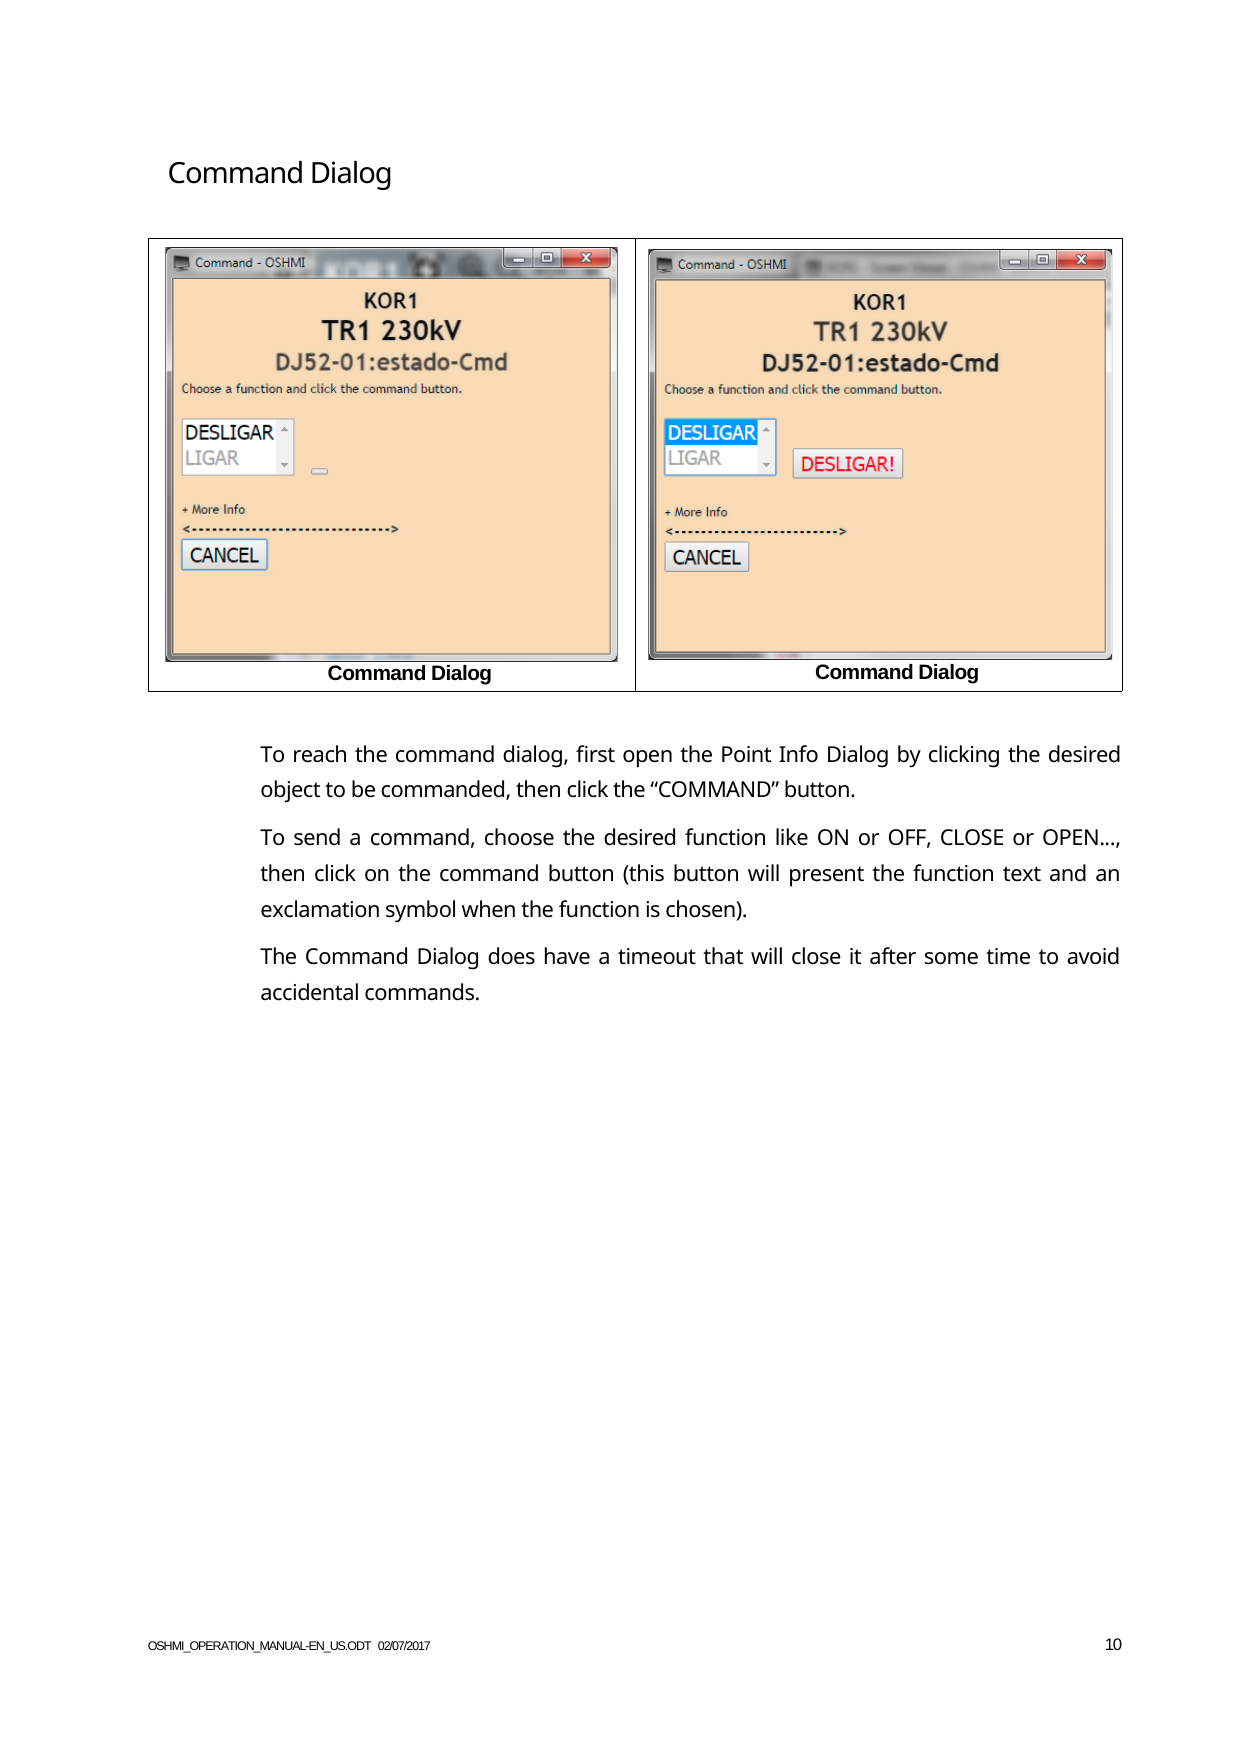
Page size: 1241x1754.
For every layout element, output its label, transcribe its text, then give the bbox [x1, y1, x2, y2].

text To send a command, choose the desired function like ON or OFF, CLOSE or OPEN..., then click on the command button (this button will present the function text and an exclamation symbol when the function is chosen). [260, 822, 1122, 923]
subtitle Command Dialog [161, 146, 1122, 211]
text The Command Dialog does have a timeout that will close it after some time to avoid accidental commands. [260, 941, 1122, 1007]
picture [648, 249, 1113, 660]
table_header Command Dialog [636, 239, 1122, 691]
table_header Command Dialog [149, 239, 635, 691]
picture [165, 247, 618, 662]
text To reach the command dialog, first open the Point Info Dialog by clicking the desired object to be commanded, then click the “COMMAND” button. [260, 739, 1122, 804]
